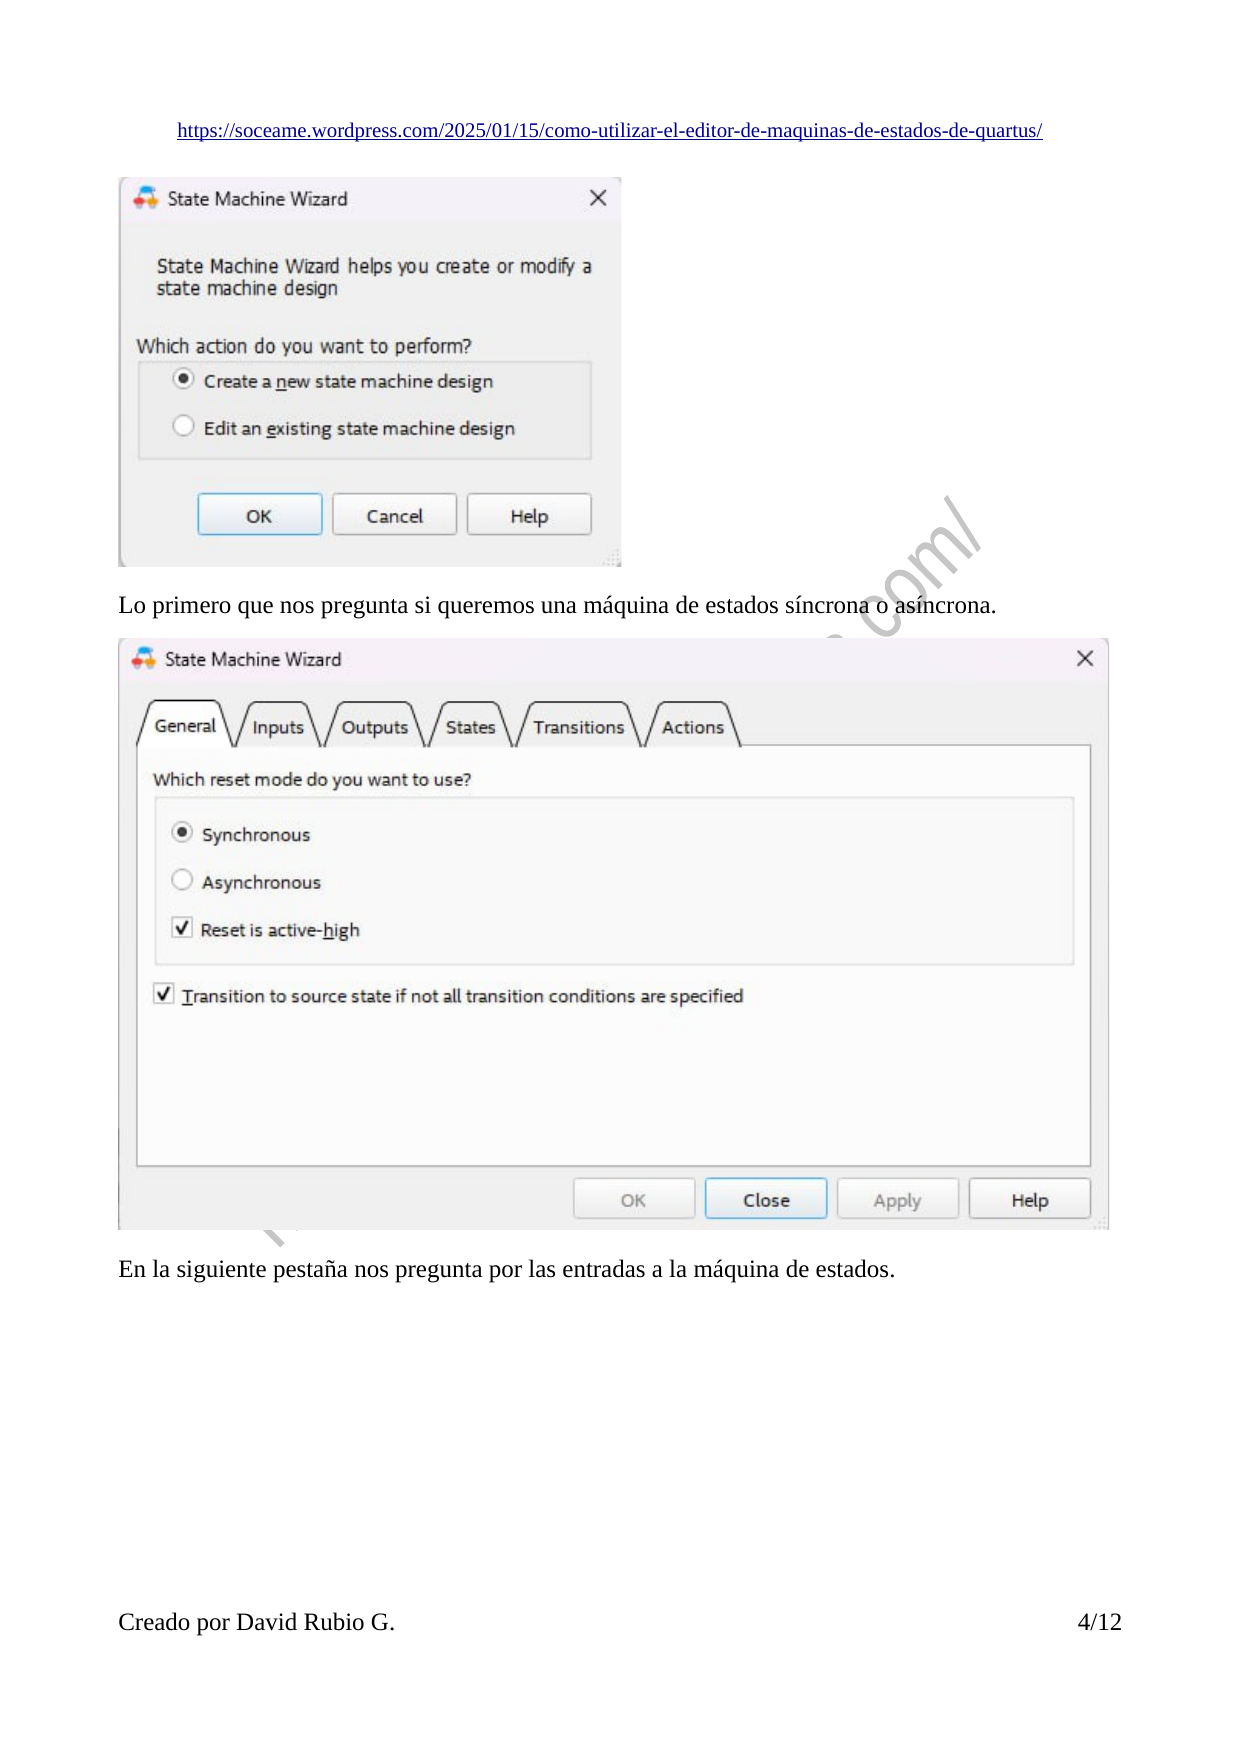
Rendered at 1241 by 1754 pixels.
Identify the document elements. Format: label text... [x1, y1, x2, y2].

text Lo primero que nos pregunta si queremos una máquina de estados síncrona o asíncrona. [899, 590, 1122, 619]
picture [118, 177, 622, 567]
picture [118, 638, 1110, 1230]
text Lo primero que nos pregunta si queremos una máquina de estados síncrona o asíncrona. [118, 590, 897, 619]
text En la siguiente pestaña nos pregunta por las entradas a la máquina de estados. [118, 1254, 1122, 1282]
